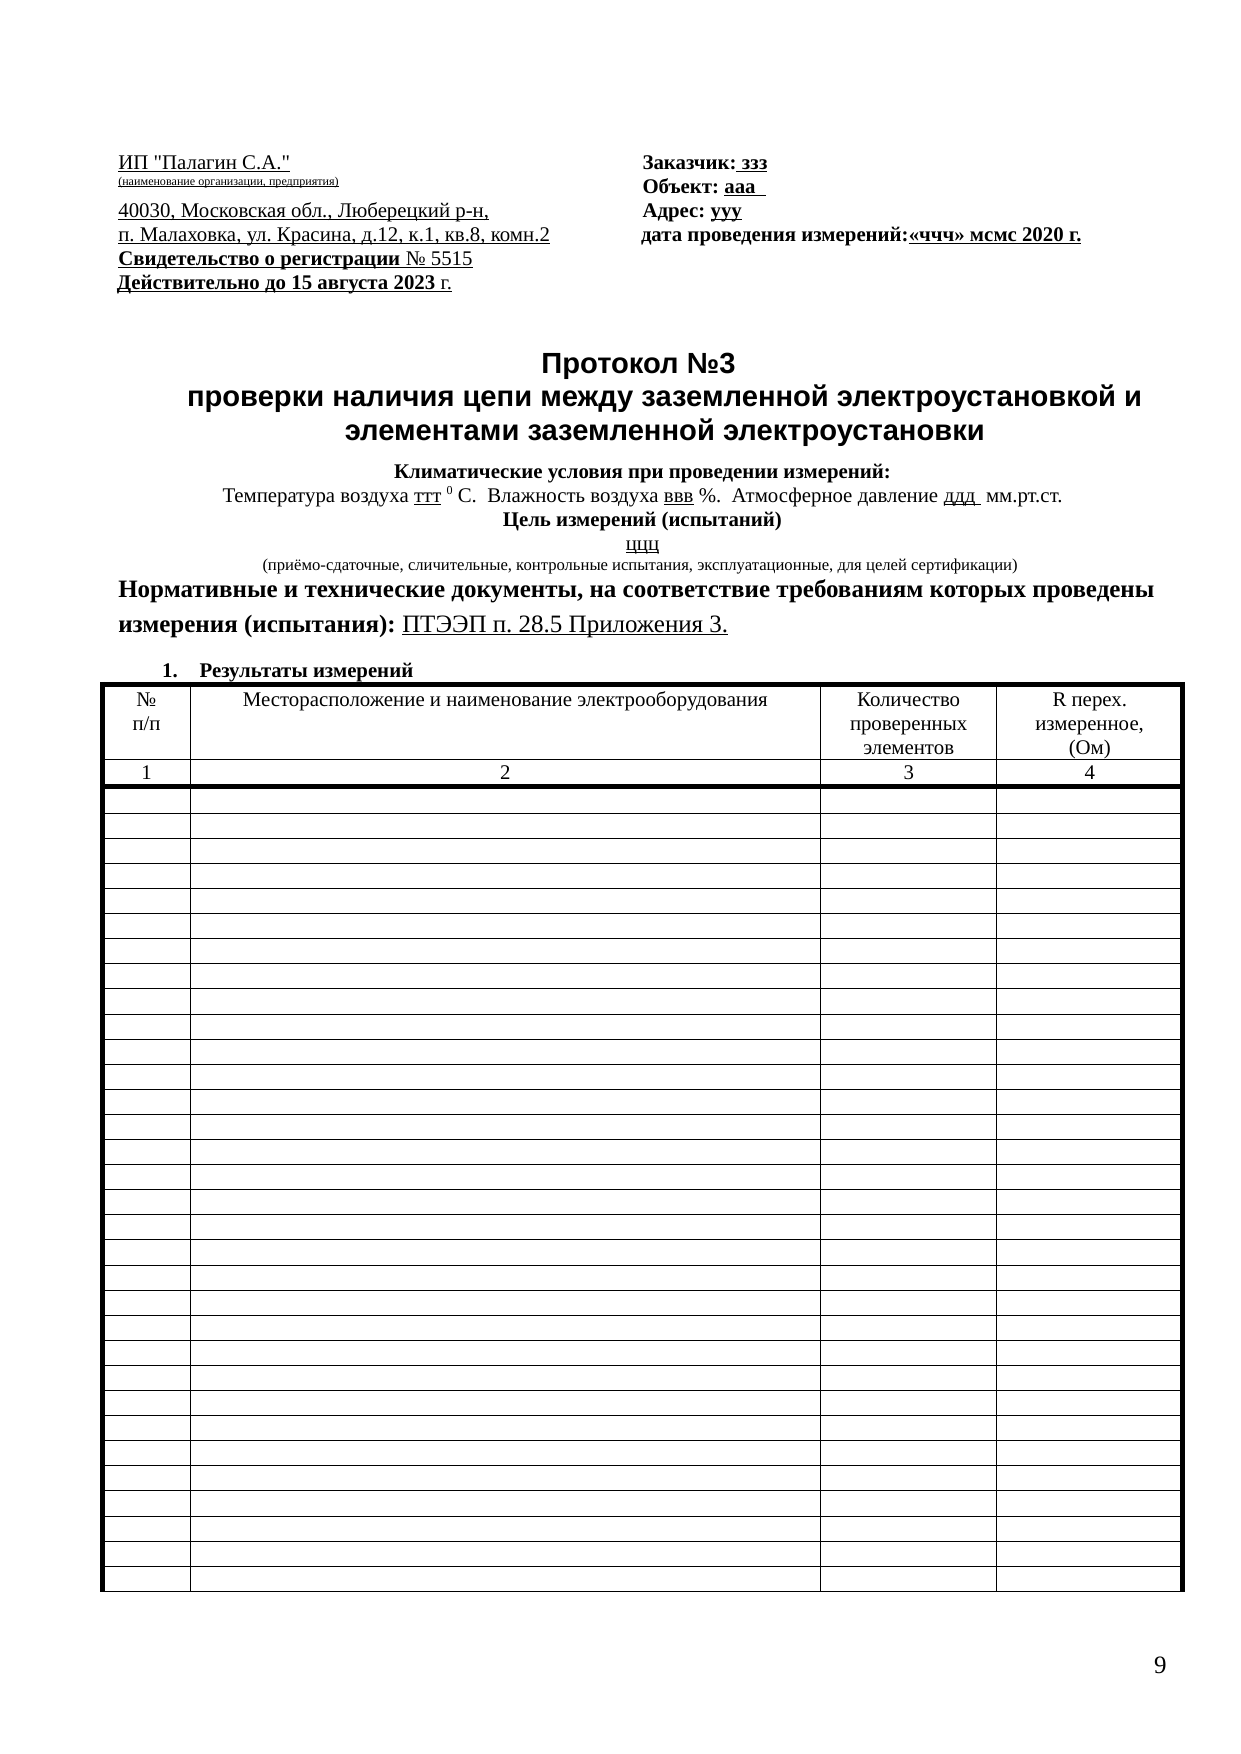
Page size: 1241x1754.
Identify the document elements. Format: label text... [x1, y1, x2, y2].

table_cell [105, 1040, 190, 1064]
table_cell [997, 1466, 1180, 1490]
table_cell [105, 864, 190, 888]
table_cell [191, 1140, 820, 1164]
table_cell [821, 1466, 996, 1490]
table_cell [105, 1165, 190, 1189]
text (приёмо-сдаточные, сличительные, контрольные испытания, эксплуатационные, для целей сертификации) [118, 555, 1166, 574]
table_cell [105, 1491, 190, 1516]
table_cell [821, 814, 996, 838]
table_cell [105, 839, 190, 863]
table_cell [191, 1466, 820, 1490]
table_cell [105, 889, 190, 913]
table_cell [105, 1341, 190, 1365]
table_cell [821, 1065, 996, 1089]
table_cell [191, 1567, 820, 1591]
text ццц [118, 531, 1166, 555]
table_cell [997, 1291, 1180, 1315]
table_cell [191, 989, 820, 1013]
text Климатические условия при проведении измерений: [118, 459, 1166, 483]
text Температура воздуха ттт 0 С. Влажность воздуха ввв %. Атмосферное давление ддд мм.рт.ст. [118, 483, 1166, 507]
table_cell [105, 1416, 190, 1440]
table_cell [105, 1366, 190, 1390]
table_cell [997, 1567, 1180, 1591]
table_cell [191, 964, 820, 988]
table_cell [105, 1466, 190, 1490]
table_cell [997, 1416, 1180, 1440]
text Заказчик: ззз [642, 150, 1166, 174]
table_cell [105, 1567, 190, 1591]
table_cell [997, 1517, 1180, 1541]
table_cell [997, 1140, 1180, 1164]
table_cell [105, 789, 190, 813]
table_cell [821, 864, 996, 888]
table_cell [997, 1115, 1180, 1139]
table_cell [997, 1040, 1180, 1064]
table_cell [821, 1567, 996, 1591]
table_cell [105, 1441, 190, 1465]
table_cell [821, 1215, 996, 1239]
text п. Малаховка, ул. Красина, д.12, к.1, кв.8, комн.2 [118, 222, 642, 246]
table_cell [821, 1366, 996, 1390]
table_cell [997, 1266, 1180, 1289]
table_cell [191, 1316, 820, 1340]
table_cell [191, 1266, 820, 1289]
table_cell [191, 1240, 820, 1264]
table_cell [821, 1140, 996, 1164]
list Результаты измерений [162, 658, 1166, 682]
table_cell [997, 1491, 1180, 1516]
table_header R перех. измеренное, (Ом) [997, 687, 1180, 759]
table_cell [105, 939, 190, 963]
table_cell [821, 1266, 996, 1289]
table_cell [105, 814, 190, 838]
table_cell [105, 1215, 190, 1239]
table_cell [997, 889, 1180, 913]
table_cell 3 [821, 760, 996, 784]
table_cell [997, 1441, 1180, 1465]
table_cell [191, 889, 820, 913]
table_cell [821, 1240, 996, 1264]
table_cell [105, 989, 190, 1013]
table_cell [997, 989, 1180, 1013]
table_cell [821, 1441, 996, 1465]
table_cell [191, 1441, 820, 1465]
table_cell [997, 1090, 1180, 1114]
table_cell [997, 1366, 1180, 1390]
table_cell [105, 1291, 190, 1315]
table_cell [105, 1190, 190, 1214]
table_cell [105, 1542, 190, 1566]
table_cell [105, 1115, 190, 1139]
table_cell 2 [191, 760, 820, 784]
table_cell [191, 1391, 820, 1415]
text Цель измерений (испытаний) [118, 507, 1166, 531]
table_cell [821, 889, 996, 913]
table_cell [821, 1491, 996, 1516]
table_cell [997, 1542, 1180, 1566]
table_cell [997, 1391, 1180, 1415]
table_cell [821, 1542, 996, 1566]
table_cell 4 [997, 760, 1180, 784]
table_cell [191, 939, 820, 963]
table_cell [105, 1517, 190, 1541]
table_cell [821, 1015, 996, 1038]
table_cell [821, 1115, 996, 1139]
table_cell [191, 1291, 820, 1315]
table_cell [191, 1517, 820, 1541]
table_cell [997, 964, 1180, 988]
table_header Количество проверенных элементов [821, 687, 996, 759]
table_cell [821, 939, 996, 963]
table_cell [821, 1341, 996, 1365]
text 40030, Московская обл., Люберецкий р-н, [118, 198, 642, 222]
table_cell [821, 839, 996, 863]
text Нормативные и технические документы, на соответствие требованиям которых проведены измерения (испытания): ПТЭЭП п. 28.5 Приложения 3. [118, 574, 1166, 637]
table_cell [105, 914, 190, 938]
table_cell [191, 1341, 820, 1365]
text ИП "Палагин С.А." [118, 150, 642, 174]
table_cell [997, 1015, 1180, 1038]
table_cell [105, 1140, 190, 1164]
table_cell [821, 1416, 996, 1440]
table_cell [821, 1391, 996, 1415]
table_cell [997, 814, 1180, 838]
table_cell [997, 1190, 1180, 1214]
table_cell [997, 1165, 1180, 1189]
table_cell [821, 1291, 996, 1315]
text Объект: ааа [642, 174, 1166, 198]
text дата проведения измерений:«ччч» мсмс 2020 г. [642, 222, 1166, 246]
table_cell [997, 789, 1180, 813]
table_cell [821, 1090, 996, 1114]
table_cell [191, 789, 820, 813]
table_cell [191, 1015, 820, 1038]
table_cell [191, 1115, 820, 1139]
text Адрес: ууу [642, 198, 1166, 222]
text Действительно до 15 августа 2023 г. [117, 270, 642, 294]
table_cell [191, 1366, 820, 1390]
table_cell [191, 1491, 820, 1516]
table_cell [997, 1316, 1180, 1340]
table_cell [821, 964, 996, 988]
table_cell [105, 1240, 190, 1264]
subtitle проверки наличия цепи между заземленной электроустановкой и элементами заземленной электроустановки [118, 346, 1166, 446]
table_cell [105, 964, 190, 988]
table_cell [191, 1542, 820, 1566]
table_cell [191, 864, 820, 888]
table_cell [191, 1165, 820, 1189]
table_cell [997, 1240, 1180, 1264]
table_cell [191, 914, 820, 938]
table_cell [105, 1391, 190, 1415]
table_cell [191, 839, 820, 863]
table_cell [191, 1040, 820, 1064]
table_cell [191, 1065, 820, 1089]
table_cell [997, 1215, 1180, 1239]
table_cell [997, 914, 1180, 938]
table_header № п/п [105, 687, 190, 759]
table_cell [997, 1341, 1180, 1365]
table_cell [191, 1190, 820, 1214]
table_cell [105, 1065, 190, 1089]
table_cell [105, 1090, 190, 1114]
text (наименование организации, предприятия) [118, 174, 642, 198]
table_cell [997, 839, 1180, 863]
table_cell [821, 1190, 996, 1214]
table_cell [105, 1015, 190, 1038]
table_cell [821, 1040, 996, 1064]
text Свидетельство о регистрации № 5515 [118, 246, 642, 270]
table_cell [821, 914, 996, 938]
table_cell [997, 864, 1180, 888]
table_cell 1 [105, 760, 190, 784]
table_cell [821, 1316, 996, 1340]
table_cell [821, 989, 996, 1013]
table_cell [191, 1090, 820, 1114]
table_cell [821, 1165, 996, 1189]
table_cell [821, 1517, 996, 1541]
table_header Месторасположение и наименование электрооборудования [191, 687, 820, 759]
table_cell [997, 1065, 1180, 1089]
table_cell [191, 1416, 820, 1440]
table_cell [191, 1215, 820, 1239]
table_cell [821, 789, 996, 813]
table_cell [191, 814, 820, 838]
table_cell [997, 939, 1180, 963]
table_cell [105, 1316, 190, 1340]
table_cell [105, 1266, 190, 1289]
